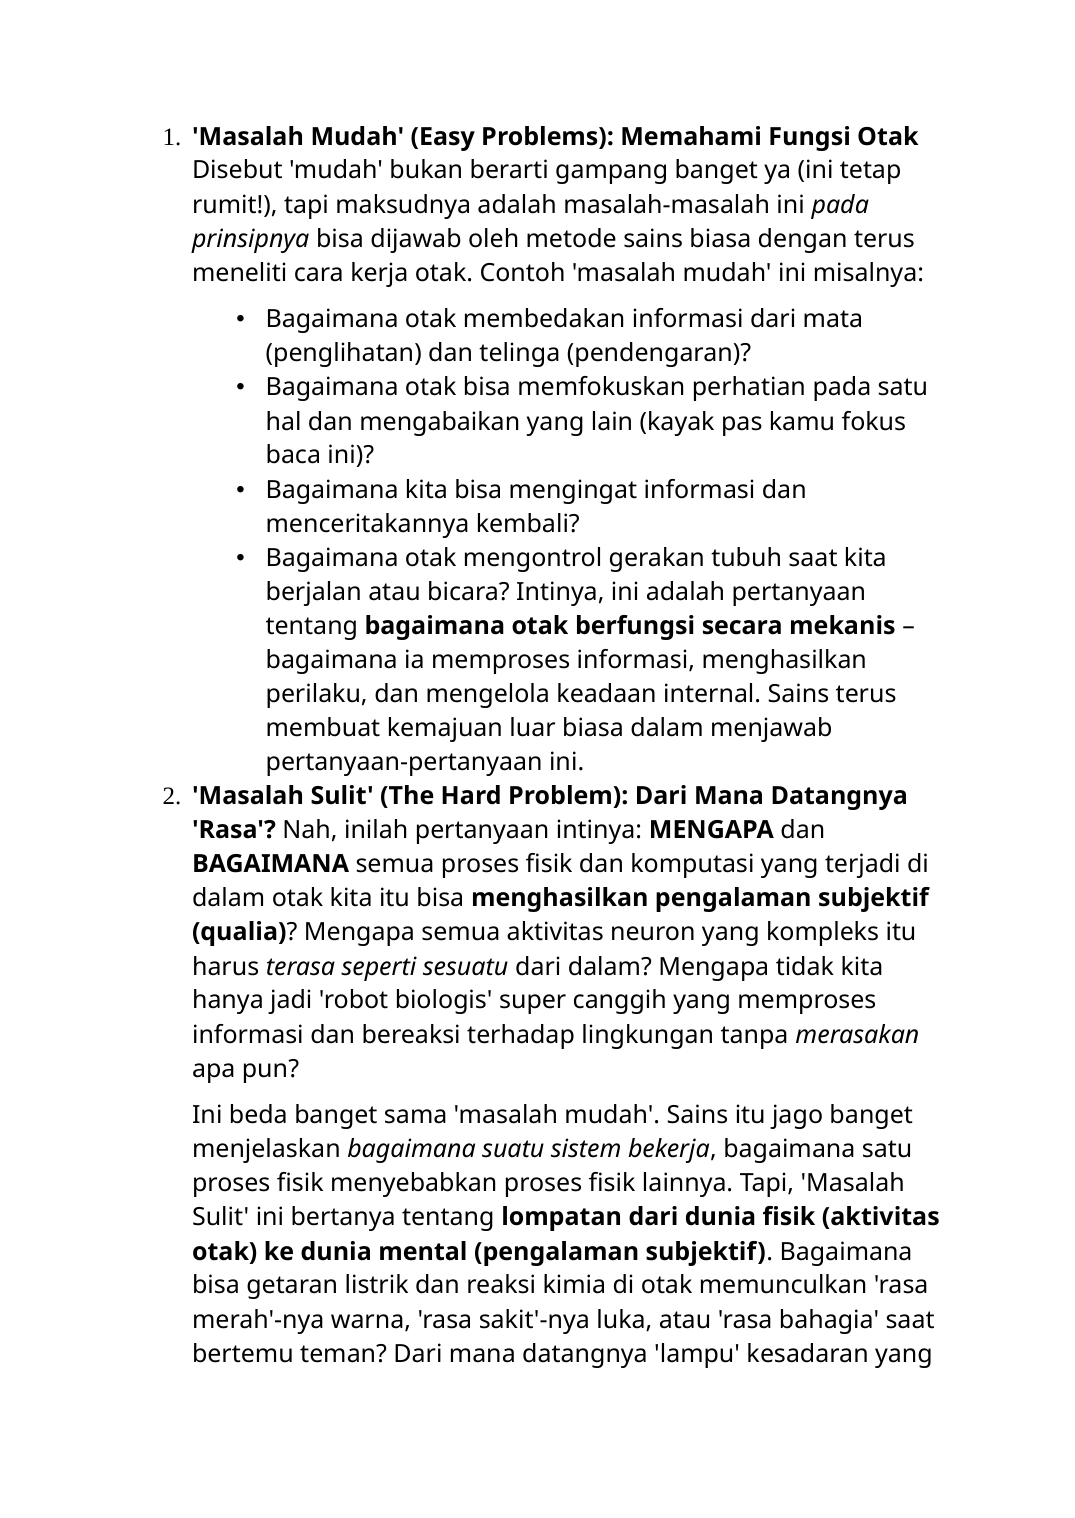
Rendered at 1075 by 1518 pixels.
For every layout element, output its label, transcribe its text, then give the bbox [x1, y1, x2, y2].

list Bagaimana otak membedakan informasi dari mata (penglihatan) dan telinga (pendengaran)? [236, 301, 957, 369]
list Bagaimana kita bisa mengingat informasi dan menceritakannya kembali? [236, 471, 957, 539]
list Ini beda banget sama 'masalah mudah'. Sains itu jago banget menjelaskan bagaimana suatu sistem bekerja, bagaimana satu proses fisik menyebabkan proses fisik lainnya. Tapi, 'Masalah Sulit' ini bertanya tentang lompatan dari dunia fisik (aktivitas otak) ke dunia mental (pengalaman subjektif). Bagaimana bisa getaran listrik dan reaksi kimia di otak memunculkan 'rasa merah'-nya warna, 'rasa sakit'-nya luka, atau 'rasa bahagia' saat bertemu teman? Dari mana datangnya 'lampu' kesadaran yang [162, 1097, 957, 1369]
list 'Masalah Sulit' (The Hard Problem): Dari Mana Datangnya 'Rasa'? Nah, inilah pertanyaan intinya: MENGAPA dan BAGAIMANA semua proses fisik dan komputasi yang terjadi di dalam otak kita itu bisa menghasilkan pengalaman subjektif (qualia)? Mengapa semua aktivitas neuron yang kompleks itu harus terasa seperti sesuatu dari dalam? Mengapa tidak kita hanya jadi 'robot biologis' super canggih yang memproses informasi dan bereaksi terhadap lingkungan tanpa merasakan apa pun? [162, 778, 957, 1084]
list 'Masalah Mudah' (Easy Problems): Memahami Fungsi Otak Disebut 'mudah' bukan berarti gampang banget ya (ini tetap rumit!), tapi maksudnya adalah masalah-masalah ini pada prinsipnya bisa dijawab oleh metode sains biasa dengan terus meneliti cara kerja otak. Contoh 'masalah mudah' ini misalnya: [162, 118, 957, 288]
list Bagaimana otak mengontrol gerakan tubuh saat kita berjalan atau bicara? Intinya, ini adalah pertanyaan tentang bagaimana otak berfungsi secara mekanis – bagaimana ia memproses informasi, menghasilkan perilaku, dan mengelola keadaan internal. Sains terus membuat kemajuan luar biasa dalam menjawab pertanyaan-pertanyaan ini. [236, 539, 957, 778]
list Bagaimana otak bisa memfokuskan perhatian pada satu hal dan mengabaikan yang lain (kayak pas kamu fokus baca ini)? [236, 369, 957, 471]
